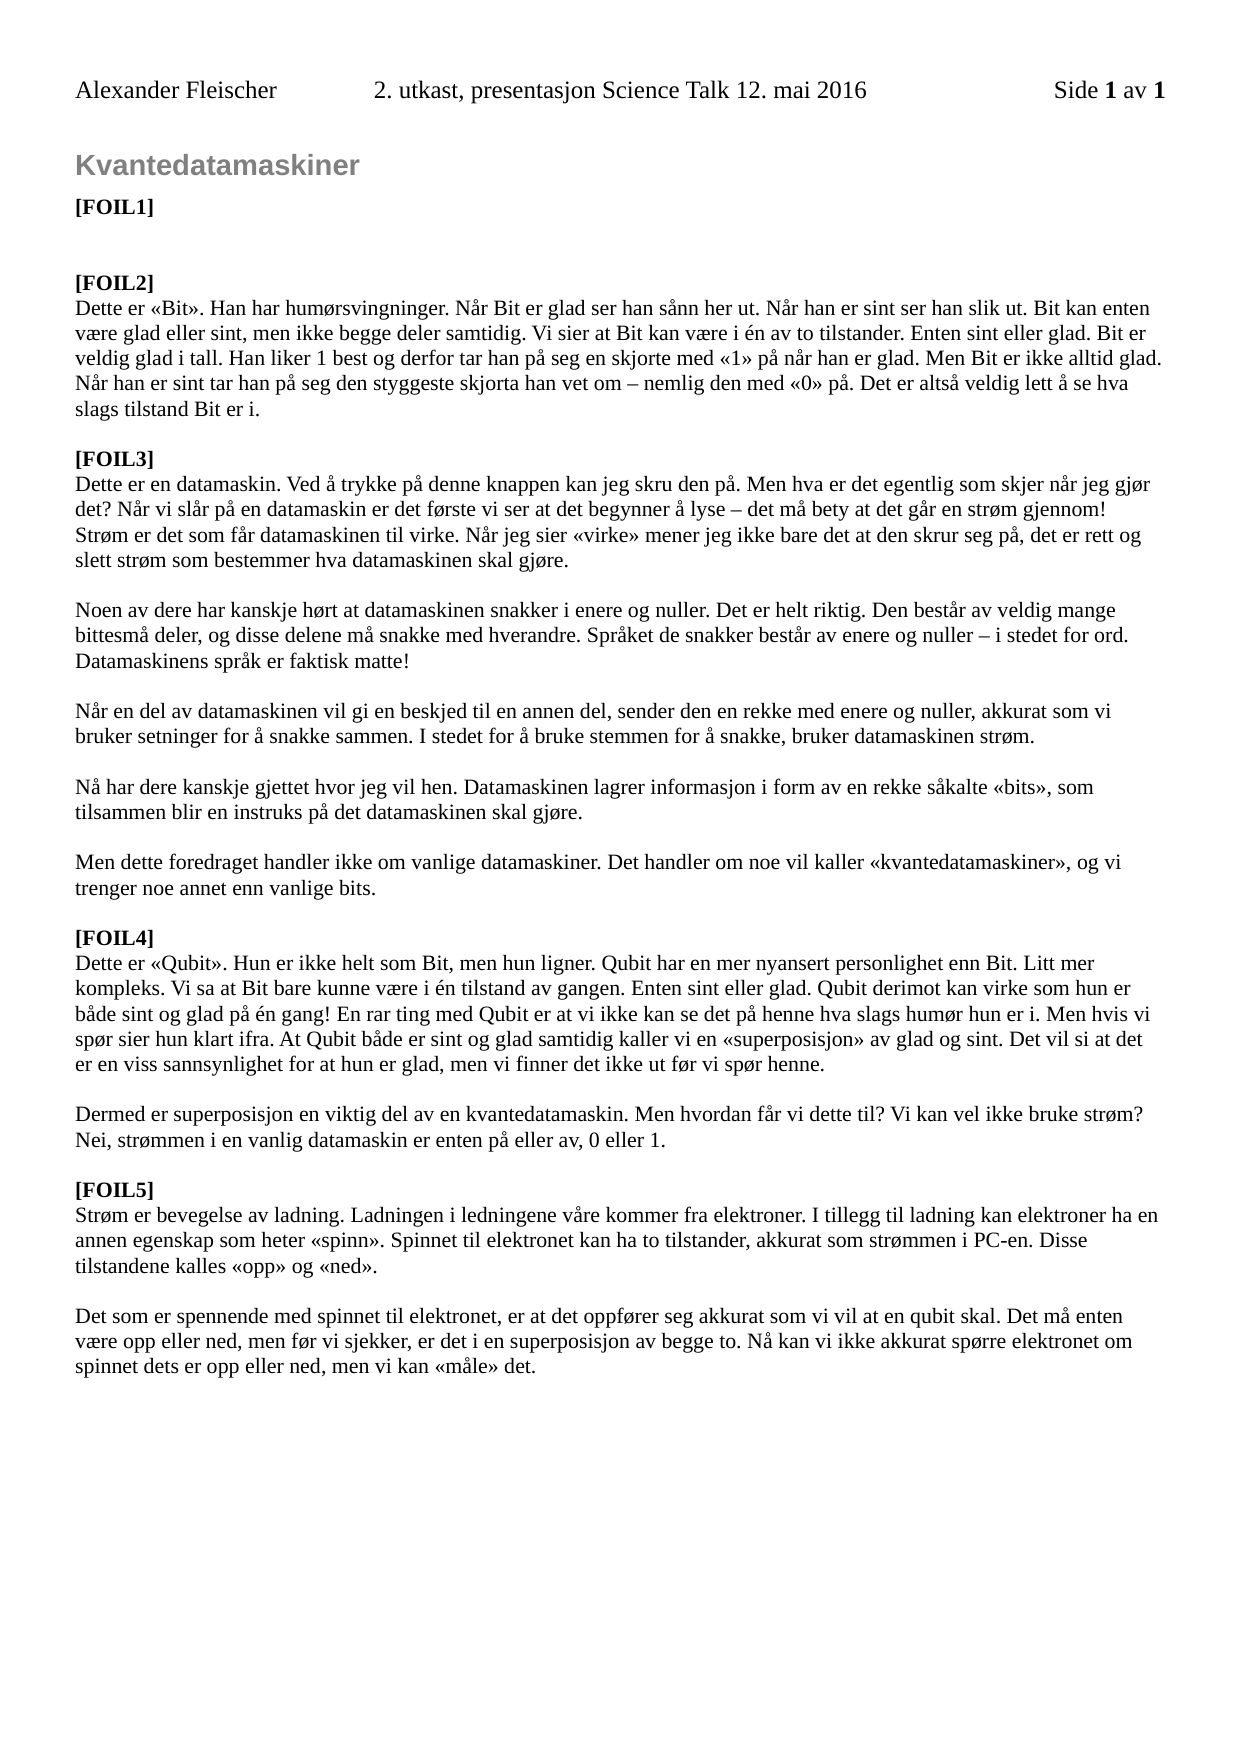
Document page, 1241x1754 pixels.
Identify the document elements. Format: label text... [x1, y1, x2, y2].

text [FOIL5] [75, 1177, 1166, 1202]
text [FOIL1] [75, 194, 1166, 219]
text Men dette foredraget handler ikke om vanlige datamaskiner. Det handler om noe vil kaller «kvantedatamaskiner», og vi trenger noe annet enn vanlige bits. [75, 849, 1166, 900]
text [FOIL3] [75, 446, 1166, 471]
text Dette er en datamaskin. Ved å trykke på denne knappen kan jeg skru den på. Men hva er det egentlig som skjer når jeg gjør det? Når vi slår på en datamaskin er det første vi ser at det begynner å lyse – det må bety at det går en strøm gjennom! Strøm er det som får datamaskinen til virke. Når jeg sier «virke» mener jeg ikke bare det at den skrur seg på, det er rett og slett strøm som bestemmer hva datamaskinen skal gjøre. [75, 471, 1166, 572]
text Strøm er bevegelse av ladning. Ladningen i ledningene våre kommer fra elektroner. I tillegg til ladning kan elektroner ha en annen egenskap som heter «spinn». Spinnet til elektronet kan ha to tilstander, akkurat som strømmen i PC-en. Disse tilstandene kalles «opp» og «ned». [75, 1202, 1166, 1278]
text Nå har dere kanskje gjettet hvor jeg vil hen. Datamaskinen lagrer informasjon i form av en rekke såkalte «bits», som tilsammen blir en instruks på det datamaskinen skal gjøre. [75, 774, 1166, 824]
text Når en del av datamaskinen vil gi en beskjed til en annen del, sender den en rekke med enere og nuller, akkurat som vi bruker setninger for å snakke sammen. I stedet for å bruke stemmen for å snakke, bruker datamaskinen strøm. [75, 698, 1166, 748]
text Dette er «Qubit». Hun er ikke helt som Bit, men hun ligner. Qubit har en mer nyansert personlighet enn Bit. Litt mer kompleks. Vi sa at Bit bare kunne være i én tilstand av gangen. Enten sint eller glad. Qubit derimot kan virke som hun er både sint og glad på én gang! En rar ting med Qubit er at vi ikke kan se det på henne hva slags humør hun er i. Men hvis vi spør sier hun klart ifra. At Qubit både er sint og glad samtidig kaller vi en «superposisjon» av glad og sint. Det vil si at det er en viss sannsynlighet for at hun er glad, men vi finner det ikke ut før vi spør henne. [75, 950, 1166, 1076]
text [FOIL4] [75, 925, 1166, 950]
text Dette er «Bit». Han har humørsvingninger. Når Bit er glad ser han sånn her ut. Når han er sint ser han slik ut. Bit kan enten være glad eller sint, men ikke begge deler samtidig. Vi sier at Bit kan være i én av to tilstander. Enten sint eller glad. Bit er veldig glad i tall. Han liker 1 best og derfor tar han på seg en skjorte med «1» på når han er glad. Men Bit er ikke alltid glad. Når han er sint tar han på seg den styggeste skjorta han vet om – nemlig den med «0» på. Det er altså veldig lett å se hva slags tilstand Bit er i. [75, 295, 1166, 421]
subtitle Kvantedatamaskiner [75, 148, 1166, 181]
text Noen av dere har kanskje hørt at datamaskinen snakker i enere og nuller. Det er helt riktig. Den består av veldig mange bittesmå deler, og disse delene må snakke med hverandre. Språket de snakker består av enere og nuller – i stedet for ord. Datamaskinens språk er faktisk matte! [75, 597, 1166, 673]
text [FOIL2] [75, 269, 1166, 295]
text Det som er spennende med spinnet til elektronet, er at det oppfører seg akkurat som vi vil at en qubit skal. Det må enten være opp eller ned, men før vi sjekker, er det i en superposisjon av begge to. Nå kan vi ikke akkurat spørre elektronet om spinnet dets er opp eller ned, men vi kan «måle» det. [75, 1303, 1166, 1379]
text Dermed er superposisjon en viktig del av en kvantedatamaskin. Men hvordan får vi dette til? Vi kan vel ikke bruke strøm? Nei, strømmen i en vanlig datamaskin er enten på eller av, 0 eller 1. [75, 1101, 1166, 1152]
